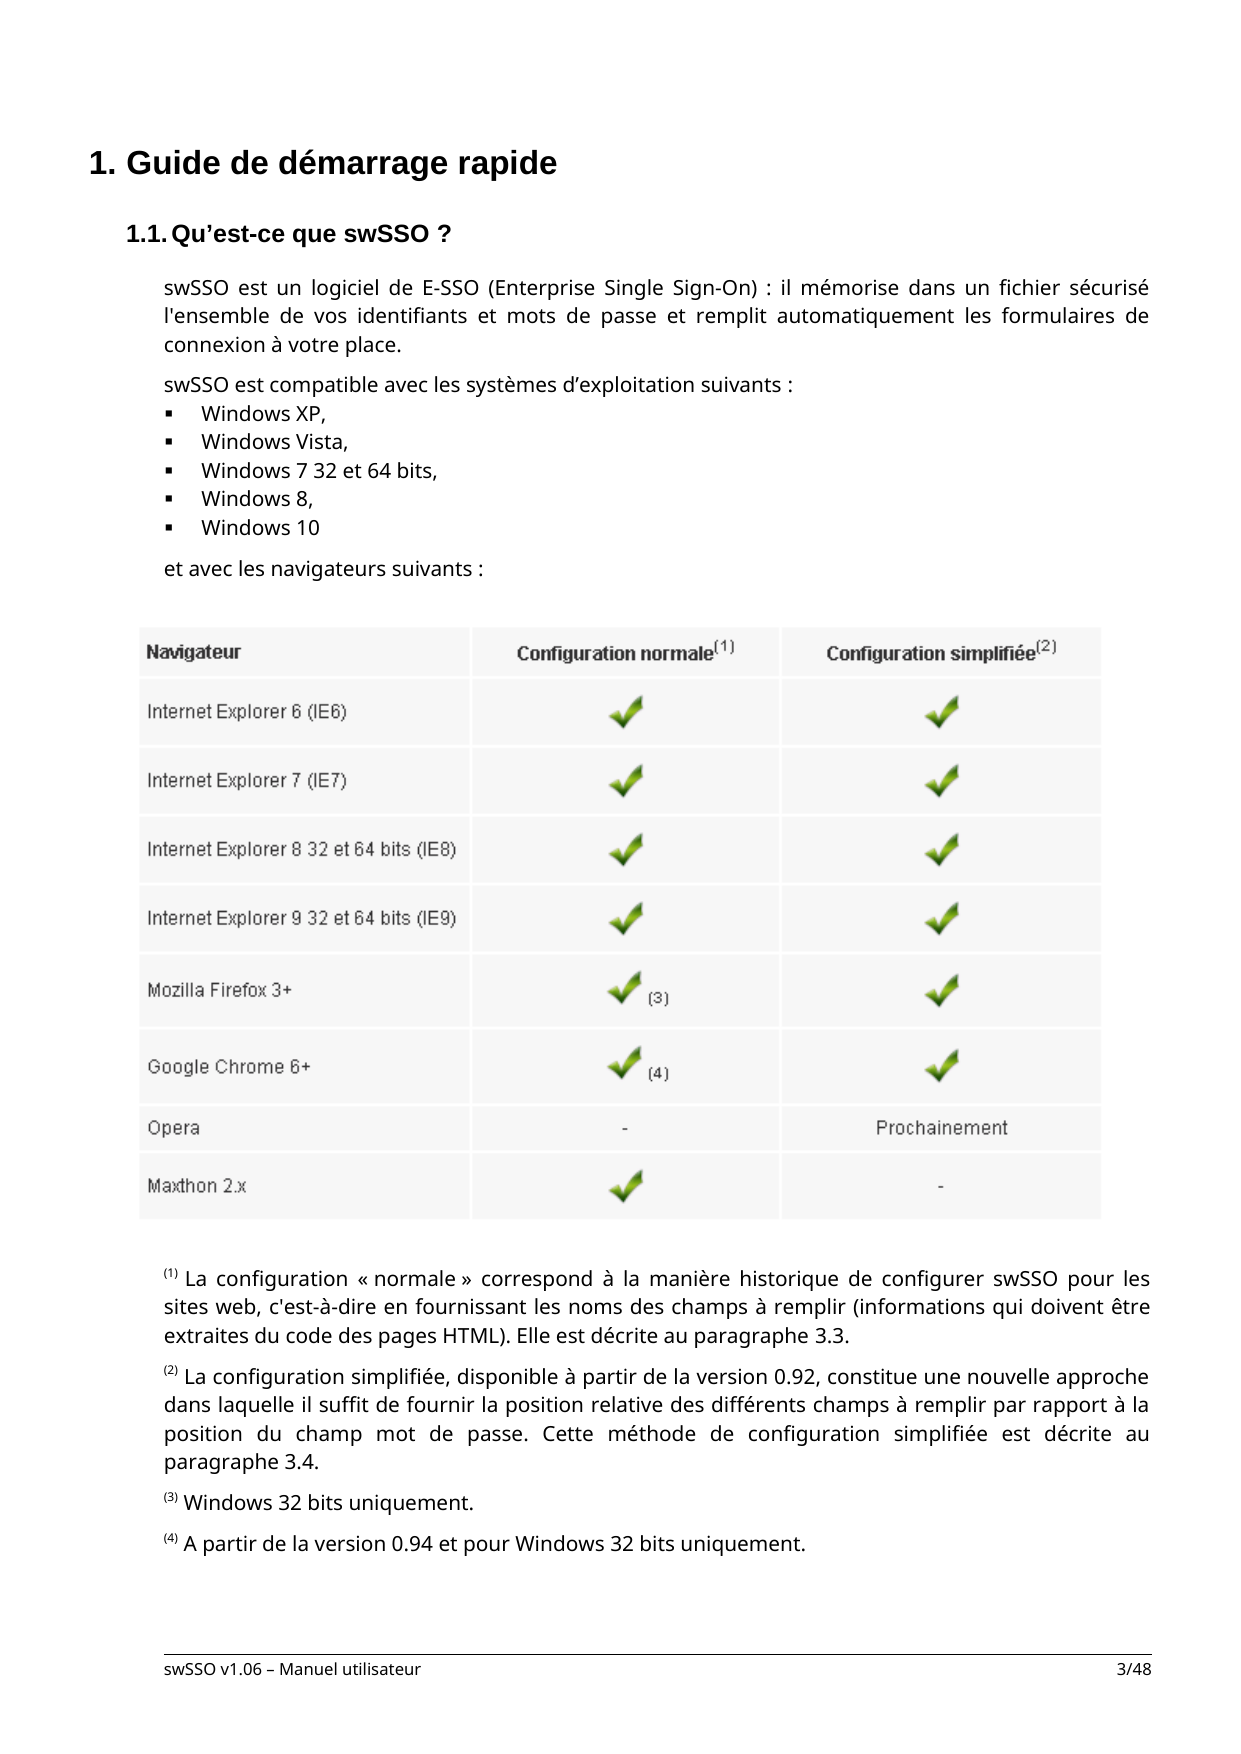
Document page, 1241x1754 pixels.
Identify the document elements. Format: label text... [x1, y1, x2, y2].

text swSSO est un logiciel de E-SSO (Enterprise Single Sign-On) : il mémorise dans un fichier sécurisé l'ensemble de vos identifiants et mots de passe et remplit automatiquement les formulaires de connexion à votre place. [164, 273, 1152, 358]
list Windows 7 32 et 64 bits, [164, 456, 1152, 484]
picture [135, 623, 1106, 1224]
list Windows Vista, [164, 427, 1152, 456]
list Windows XP, [164, 399, 1152, 427]
text (3) Windows 32 bits uniquement. [164, 1488, 1152, 1517]
subtitle Guide de démarrage rapide [89, 143, 1152, 182]
text (1) La configuration « normale » correspond à la manière historique de configurer swSSO pour les sites web, c'est-à-dire en fournissant les noms des champs à remplir (informations qui doivent être extraites du code des pages HTML). Elle est décrite au paragraphe 3.3. [164, 1264, 1152, 1349]
list Windows 10 [164, 513, 1152, 541]
subtitle Qu’est-ce que swSSO ? [126, 219, 1152, 248]
text (4) A partir de la version 0.94 et pour Windows 32 bits uniquement. [164, 1529, 1152, 1557]
text swSSO est compatible avec les systèmes d’exploitation suivants : [164, 371, 1152, 399]
text et avec les navigateurs suivants : [164, 554, 1152, 582]
list Windows 8, [164, 484, 1152, 513]
text (2) La configuration simplifiée, disponible à partir de la version 0.92, constitue une nouvelle approche dans laquelle il suffit de fournir la position relative des différents champs à remplir par rapport à la position du champ mot de passe. Cette méthode de configuration simplifiée est décrite au paragraphe 3.4. [164, 1362, 1152, 1476]
